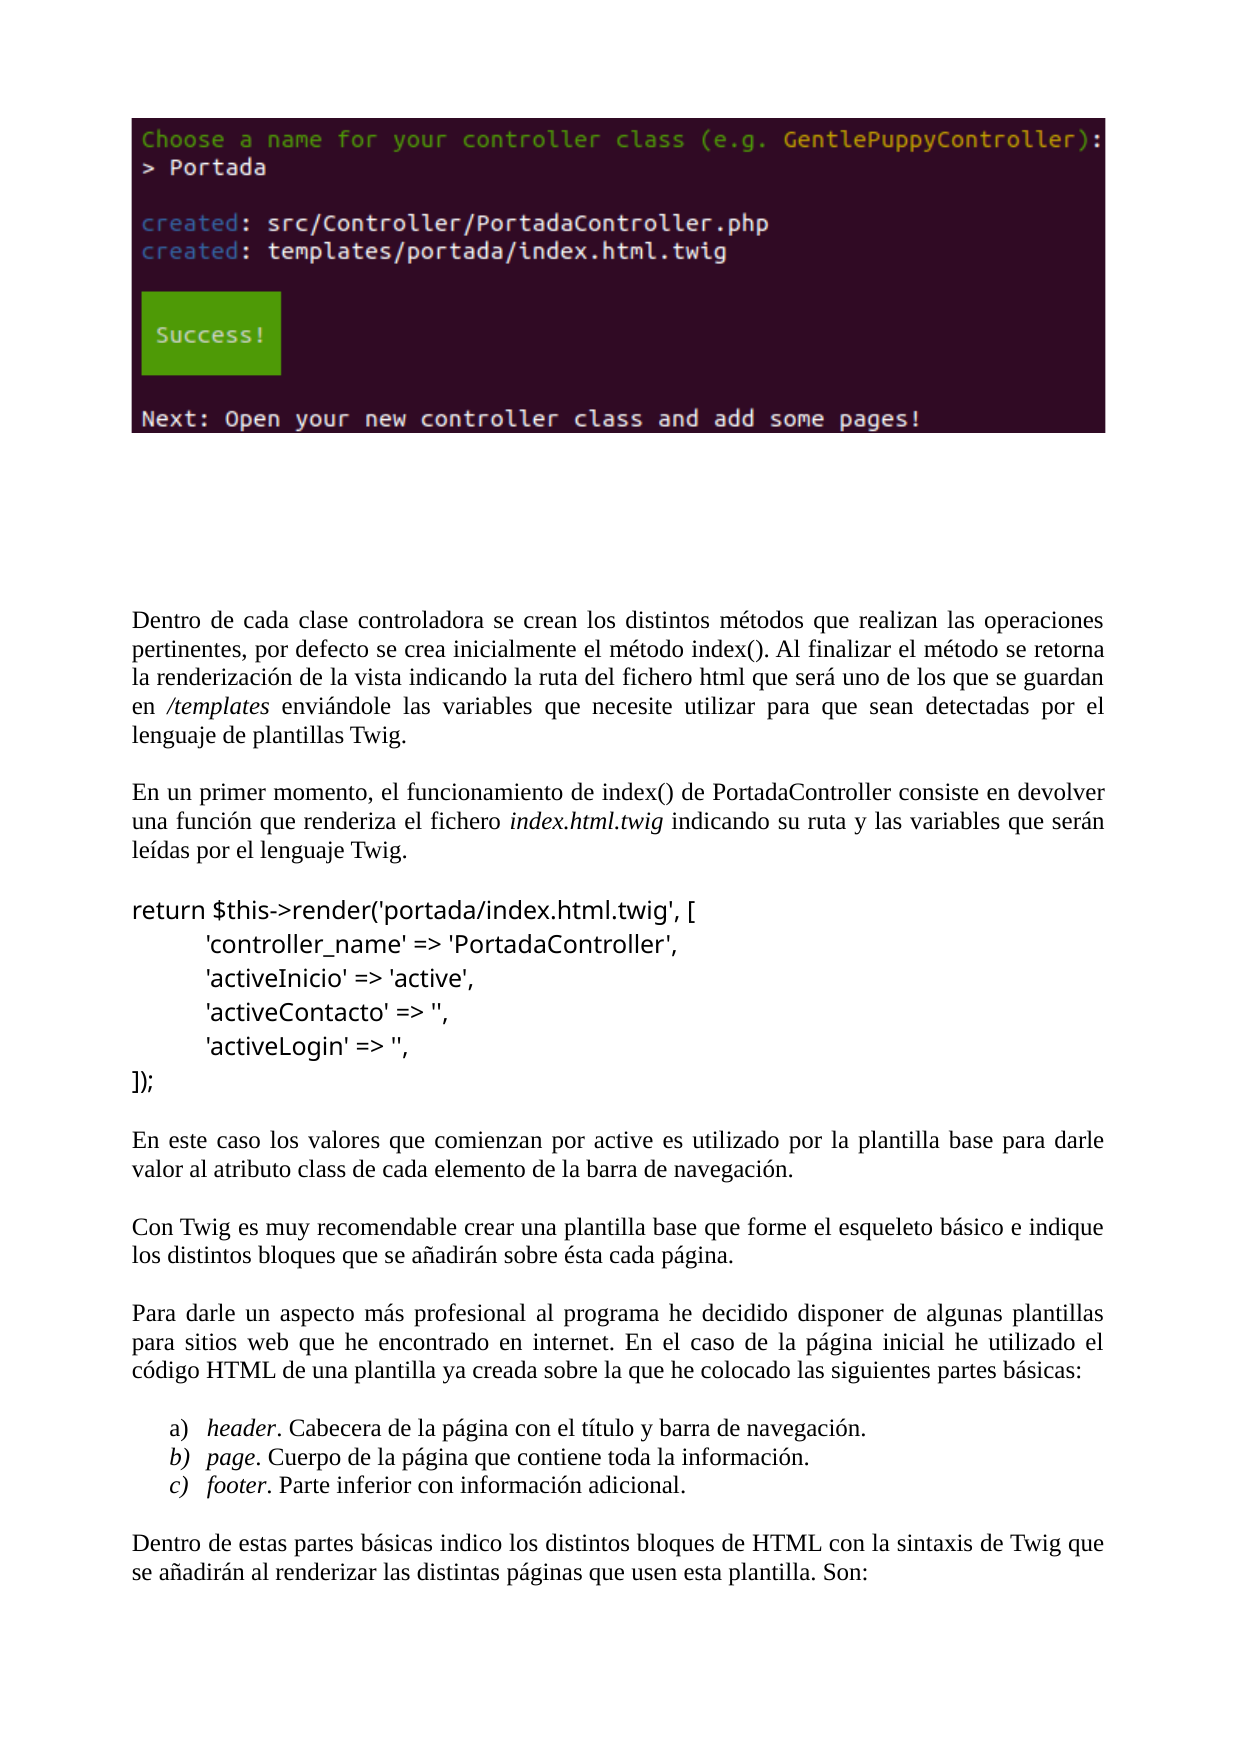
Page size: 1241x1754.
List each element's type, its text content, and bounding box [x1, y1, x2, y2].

text 'controller_name' => 'PortadaController', [132, 926, 1106, 961]
text ]); [132, 1063, 1106, 1097]
text En este caso los valores que comienzan por active es utilizado por la plantilla base para darle valor al atributo class de cada elemento de la barra de navegación. [132, 1126, 1106, 1183]
text Dentro de estas partes básicas indico los distintos bloques de HTML con la sintaxis de Twig que se añadirán al renderizar las distintas páginas que usen esta plantilla. Son: [132, 1528, 1106, 1586]
text 'activeLogin' => '', [132, 1029, 1106, 1063]
list page. Cuerpo de la página que contiene toda la información. [169, 1442, 1106, 1471]
text Para darle un aspecto más profesional al programa he decidido disponer de algunas plantillas para sitios web que he encontrado en internet. En el caso de la página inicial he utilizado el código HTML de una plantilla ya creada sobre la que he colocado las siguientes partes básicas: [132, 1298, 1106, 1384]
list footer. Parte inferior con información adicional. [169, 1471, 1106, 1499]
picture [131, 118, 1106, 433]
text Con Twig es muy recomendable crear una plantilla base que forme el esqueleto básico e indique los distintos bloques que se añadirán sobre ésta cada página. [132, 1212, 1106, 1269]
list header. Cabecera de la página con el título y barra de navegación. [169, 1413, 1106, 1442]
text Dentro de cada clase controladora se crean los distintos métodos que realizan las operaciones pertinentes, por defecto se crea inicialmente el método index(). Al finalizar el método se retorna la renderización de la vista indicando la ruta del fichero html que será uno de los que se guardan en /templates enviándole las variables que necesite utilizar para que sean detectadas por el lenguaje de plantillas Twig. [132, 605, 1106, 749]
text 'activeContacto' => '', [132, 994, 1106, 1029]
text return $this->render('portada/index.html.twig', [ [132, 892, 1106, 926]
text 'activeInicio' => 'active', [132, 961, 1106, 994]
text En un primer momento, el funcionamiento de index() de PortadaController consiste en devolver una función que renderiza el fichero index.html.twig indicando su ruta y las variables que serán leídas por el lenguaje Twig. [132, 777, 1106, 864]
